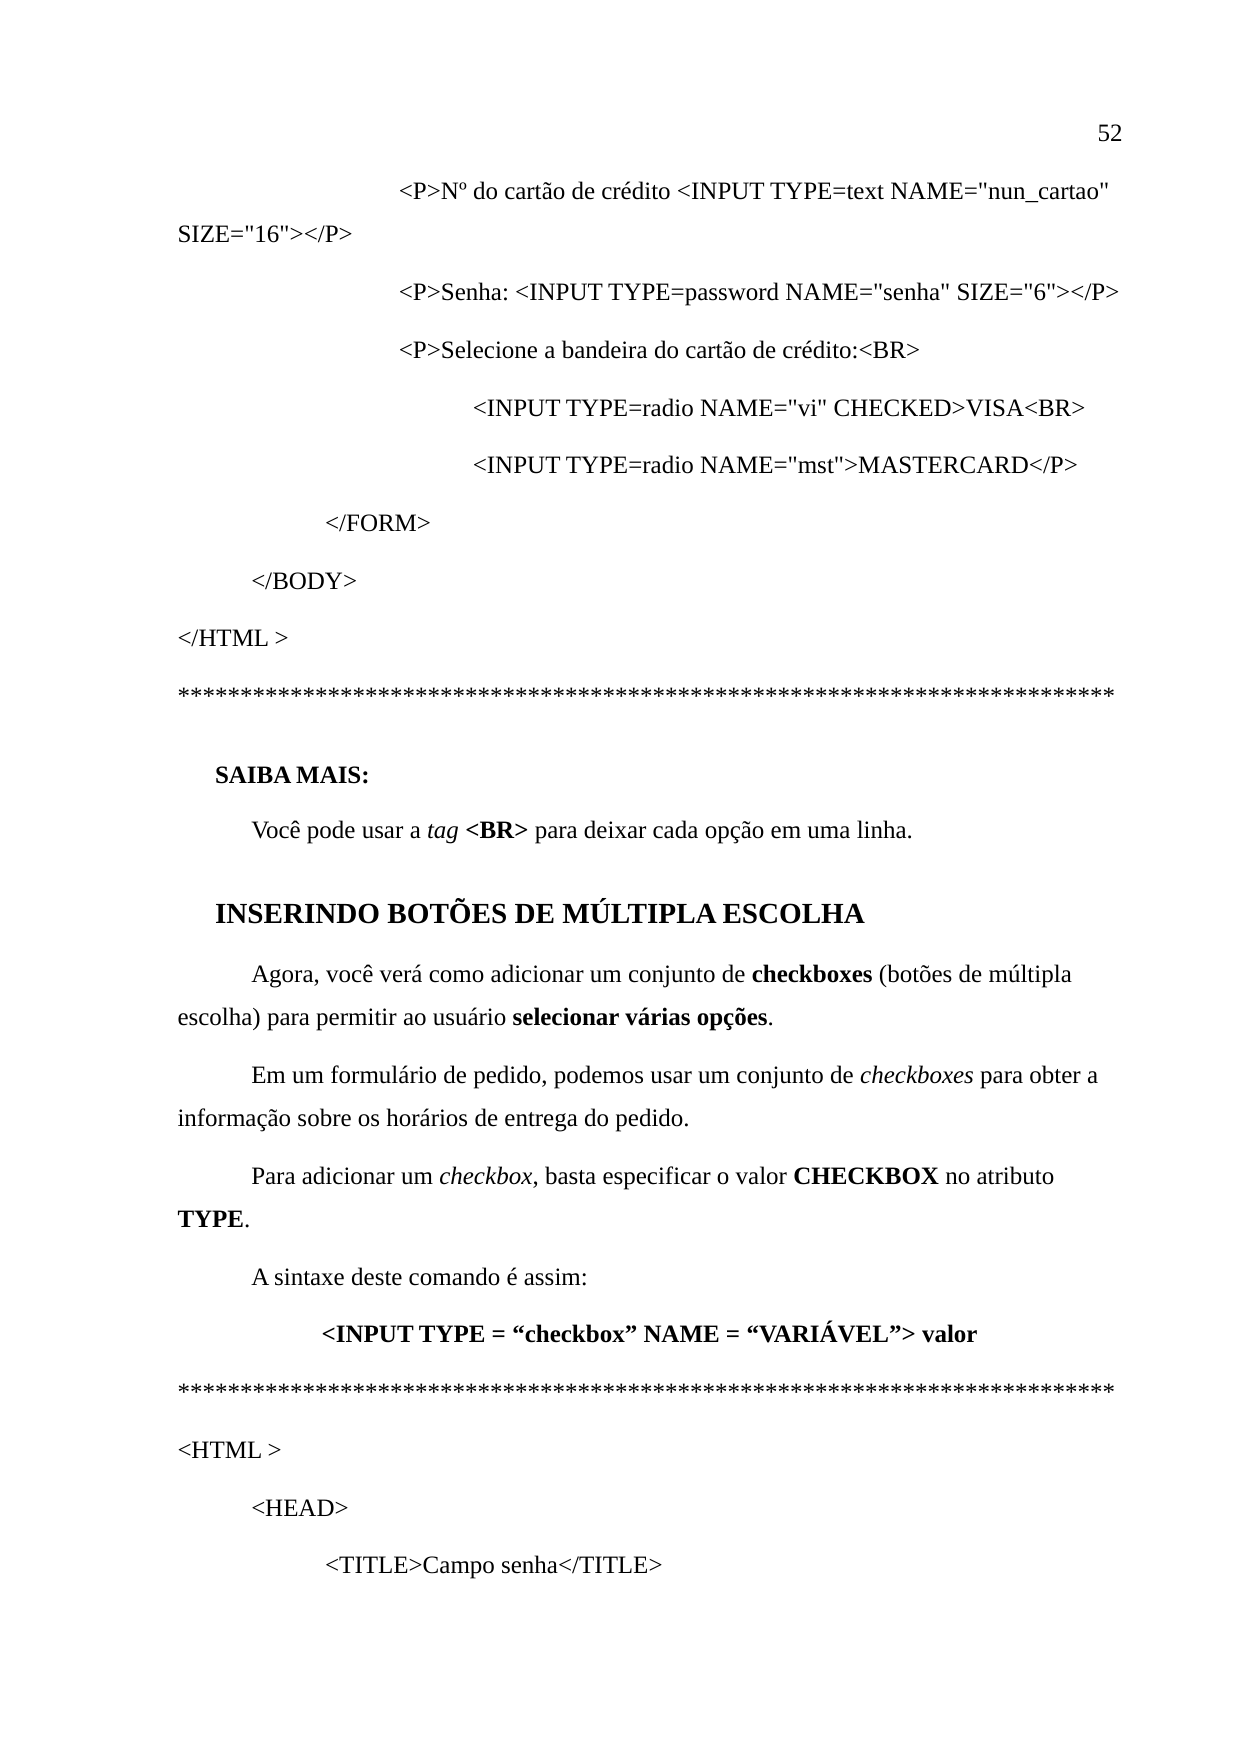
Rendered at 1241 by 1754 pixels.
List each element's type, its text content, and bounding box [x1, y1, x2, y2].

text *************************************************************************** [177, 1377, 1122, 1406]
text </BODY> [177, 566, 1122, 594]
text <TITLE>Campo senha</TITLE> [177, 1550, 1122, 1579]
text <P>Senha: <INPUT TYPE=password NAME="senha" SIZE="6"></P> [177, 277, 1122, 306]
text <P>Nº do cartão de crédito <INPUT TYPE=text NAME="nun_cartao" SIZE="16"></P> [177, 176, 1122, 248]
text <INPUT TYPE=radio NAME="vi" CHECKED>VISA<BR> [177, 393, 1122, 421]
subtitle Saiba mais: [215, 760, 1122, 788]
text </FORM> [177, 508, 1122, 537]
text *************************************************************************** [177, 681, 1122, 710]
subtitle Inserindo botões de múltipla escolha [215, 897, 1122, 930]
text <INPUT TYPE = “checkbox” NAME = “VARIÁVEL”> valor [177, 1319, 1122, 1348]
text Para adicionar um checkbox, basta especificar o valor CHECKBOX no atributo TYPE. [177, 1161, 1122, 1233]
text Em um formulário de pedido, podemos usar um conjunto de checkboxes para obter a informação sobre os horários de entrega do pedido. [177, 1060, 1122, 1132]
text A sintaxe deste comando é assim: [177, 1262, 1122, 1291]
text </HTML > [177, 623, 1122, 652]
text Você pode usar a tag <BR> para deixar cada opção em uma linha. [177, 815, 1122, 844]
text Agora, você verá como adicionar um conjunto de checkboxes (botões de múltipla escolha) para permitir ao usuário selecionar várias opções. [177, 959, 1122, 1031]
text <HTML > [177, 1435, 1122, 1464]
text <P>Selecione a bandeira do cartão de crédito:<BR> [177, 335, 1122, 364]
text <INPUT TYPE=radio NAME="mst">MASTERCARD</P> [177, 450, 1122, 479]
text <HEAD> [177, 1493, 1122, 1521]
